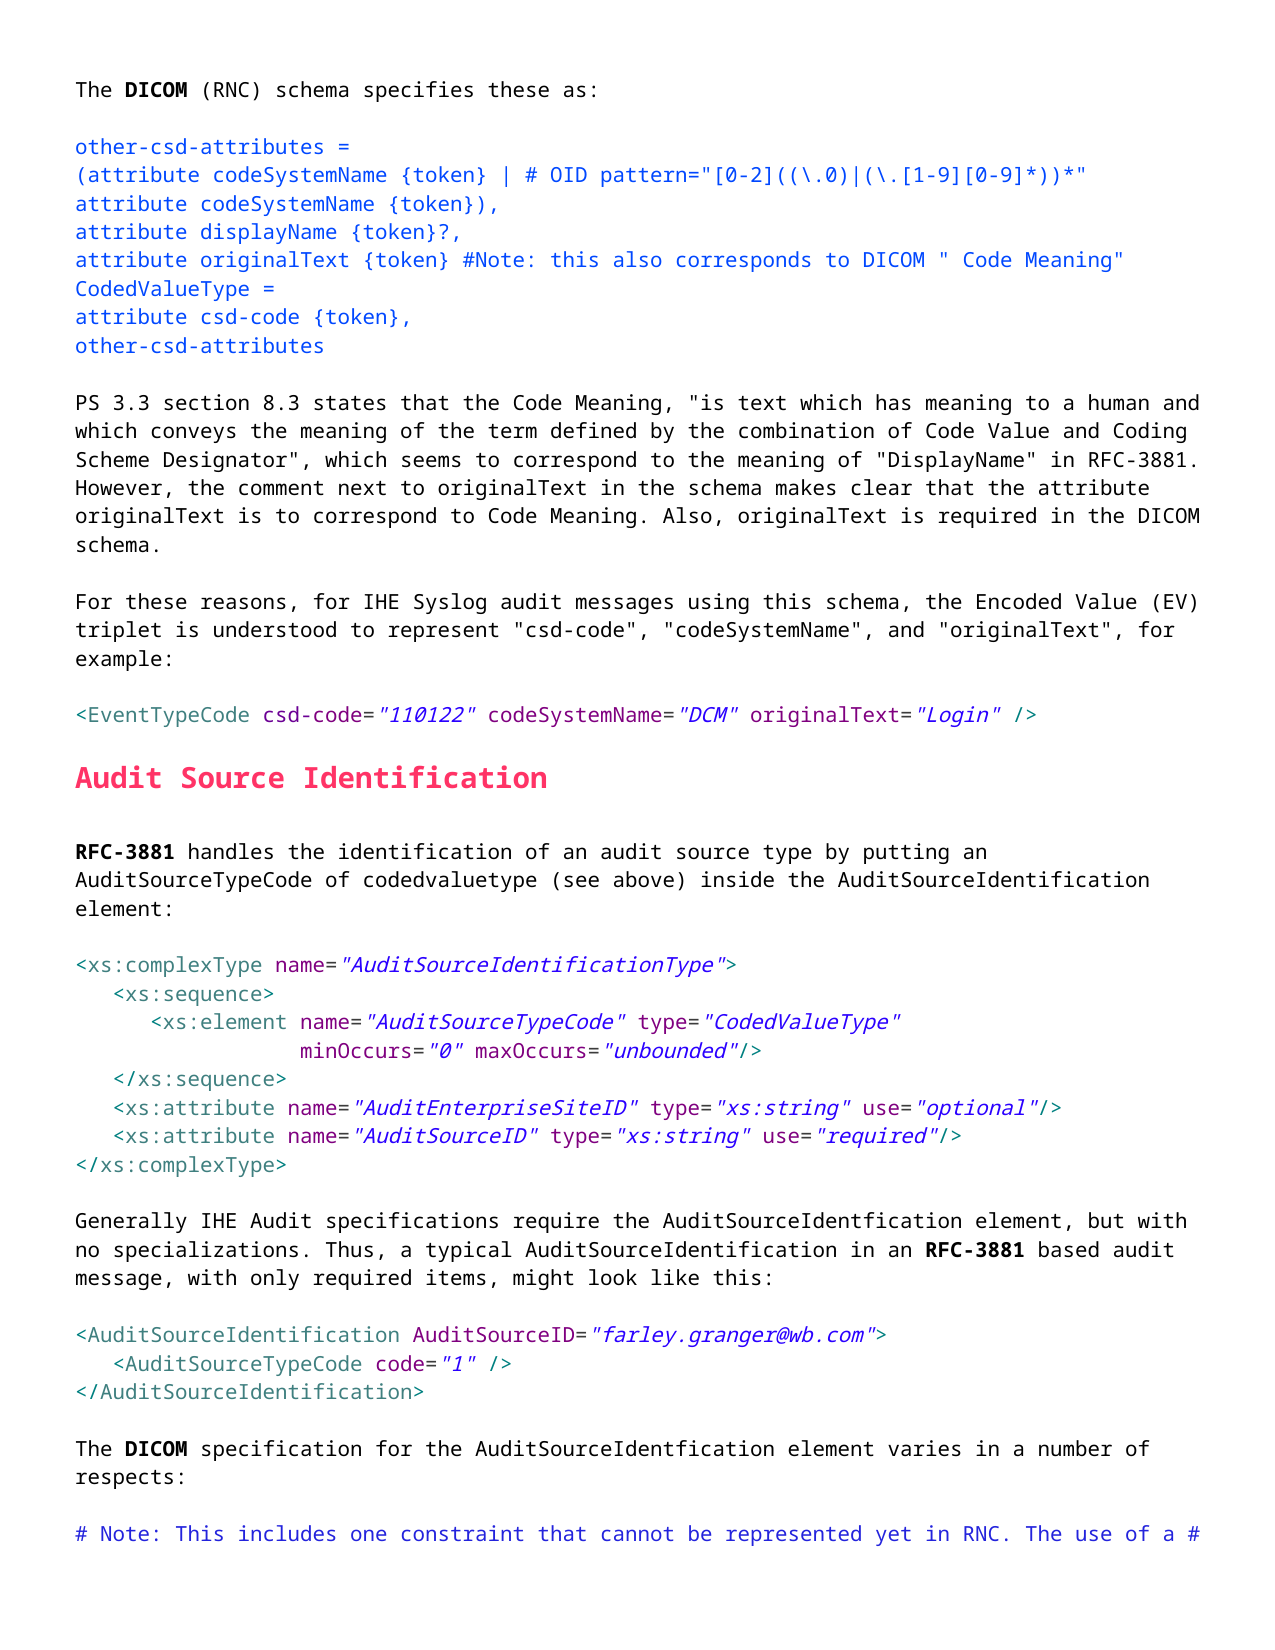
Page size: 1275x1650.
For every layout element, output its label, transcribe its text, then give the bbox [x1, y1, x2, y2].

text </xs:sequence> [75, 1064, 1200, 1093]
text <xs:sequence> [75, 979, 1200, 1007]
text attribute displayName {token}?, [75, 217, 1200, 246]
text Generally IHE Audit specifications require the AuditSourceIdentfication element, but with no specializations. Thus, a typical AuditSourceIdentification in an RFC-3881 based audit message, with only required items, might look like this: [75, 1207, 1200, 1292]
text The DICOM (RNC) schema specifies these as: [75, 75, 1200, 103]
text </xs:complexType> [75, 1150, 1200, 1178]
text (attribute codeSystemName {token} | # OID pattern="[0-2]((\.0)|(\.[1-9][0-9]*))*" [75, 160, 1200, 189]
text The DICOM specification for the AuditSourceIdentfication element varies in a number of respects: [75, 1434, 1200, 1491]
text attribute csd-code {token}, [75, 302, 1200, 331]
text Audit Source Identification [75, 757, 1200, 797]
text minOccurs="0" maxOccurs="unbounded"/> [75, 1036, 1200, 1064]
text PS 3.3 section 8.3 states that the Code Meaning, "is text which has meaning to a human and which conveys the meaning of the term defined by the combination of Code Value and Coding Scheme Designator", which seems to correspond to the meaning of "DisplayName" in RFC-3881. However, the comment next to originalText in the schema makes clear that the attribute originalText is to correspond to Code Meaning. Also, originalText is required in the DICOM schema. [75, 388, 1200, 558]
text <xs:complexType name="AuditSourceIdentificationType"> [75, 951, 1200, 979]
text attribute originalText {token} #Note: this also corresponds to DICOM " Code Meaning" [75, 246, 1200, 274]
text <EventTypeCode csd-code="110122" codeSystemName="DCM" originalText="Login" /> [75, 701, 1200, 729]
text attribute codeSystemName {token}), [75, 189, 1200, 217]
text For these reasons, for IHE Syslog audit messages using this schema, the Encoded Value (EV) triplet is understood to represent "csd-code", "codeSystemName", and "originalText", for example: [75, 587, 1200, 672]
text # Note: This includes one constraint that cannot be represented yet in RNC. The use of a # [75, 1519, 1200, 1548]
text <xs:attribute name="AuditEnterpriseSiteID" type="xs:string" use="optional"/> [75, 1093, 1200, 1121]
text <AuditSourceIdentification AuditSourceID="farley.granger@wb.com"> [75, 1320, 1200, 1349]
text <xs:attribute name="AuditSourceID" type="xs:string" use="required"/> [75, 1121, 1200, 1150]
text CodedValueType = [75, 274, 1200, 302]
text <AuditSourceTypeCode code="1" /> [75, 1349, 1200, 1377]
text other-csd-attributes [75, 331, 1200, 359]
text <xs:element name="AuditSourceTypeCode" type="CodedValueType" [75, 1007, 1200, 1036]
text RFC-3881 handles the identification of an audit source type by putting an AuditSourceTypeCode of codedvaluetype (see above) inside the AuditSourceIdentification element: [75, 837, 1200, 922]
text other-csd-attributes = [75, 132, 1200, 160]
text </AuditSourceIdentification> [75, 1377, 1200, 1406]
